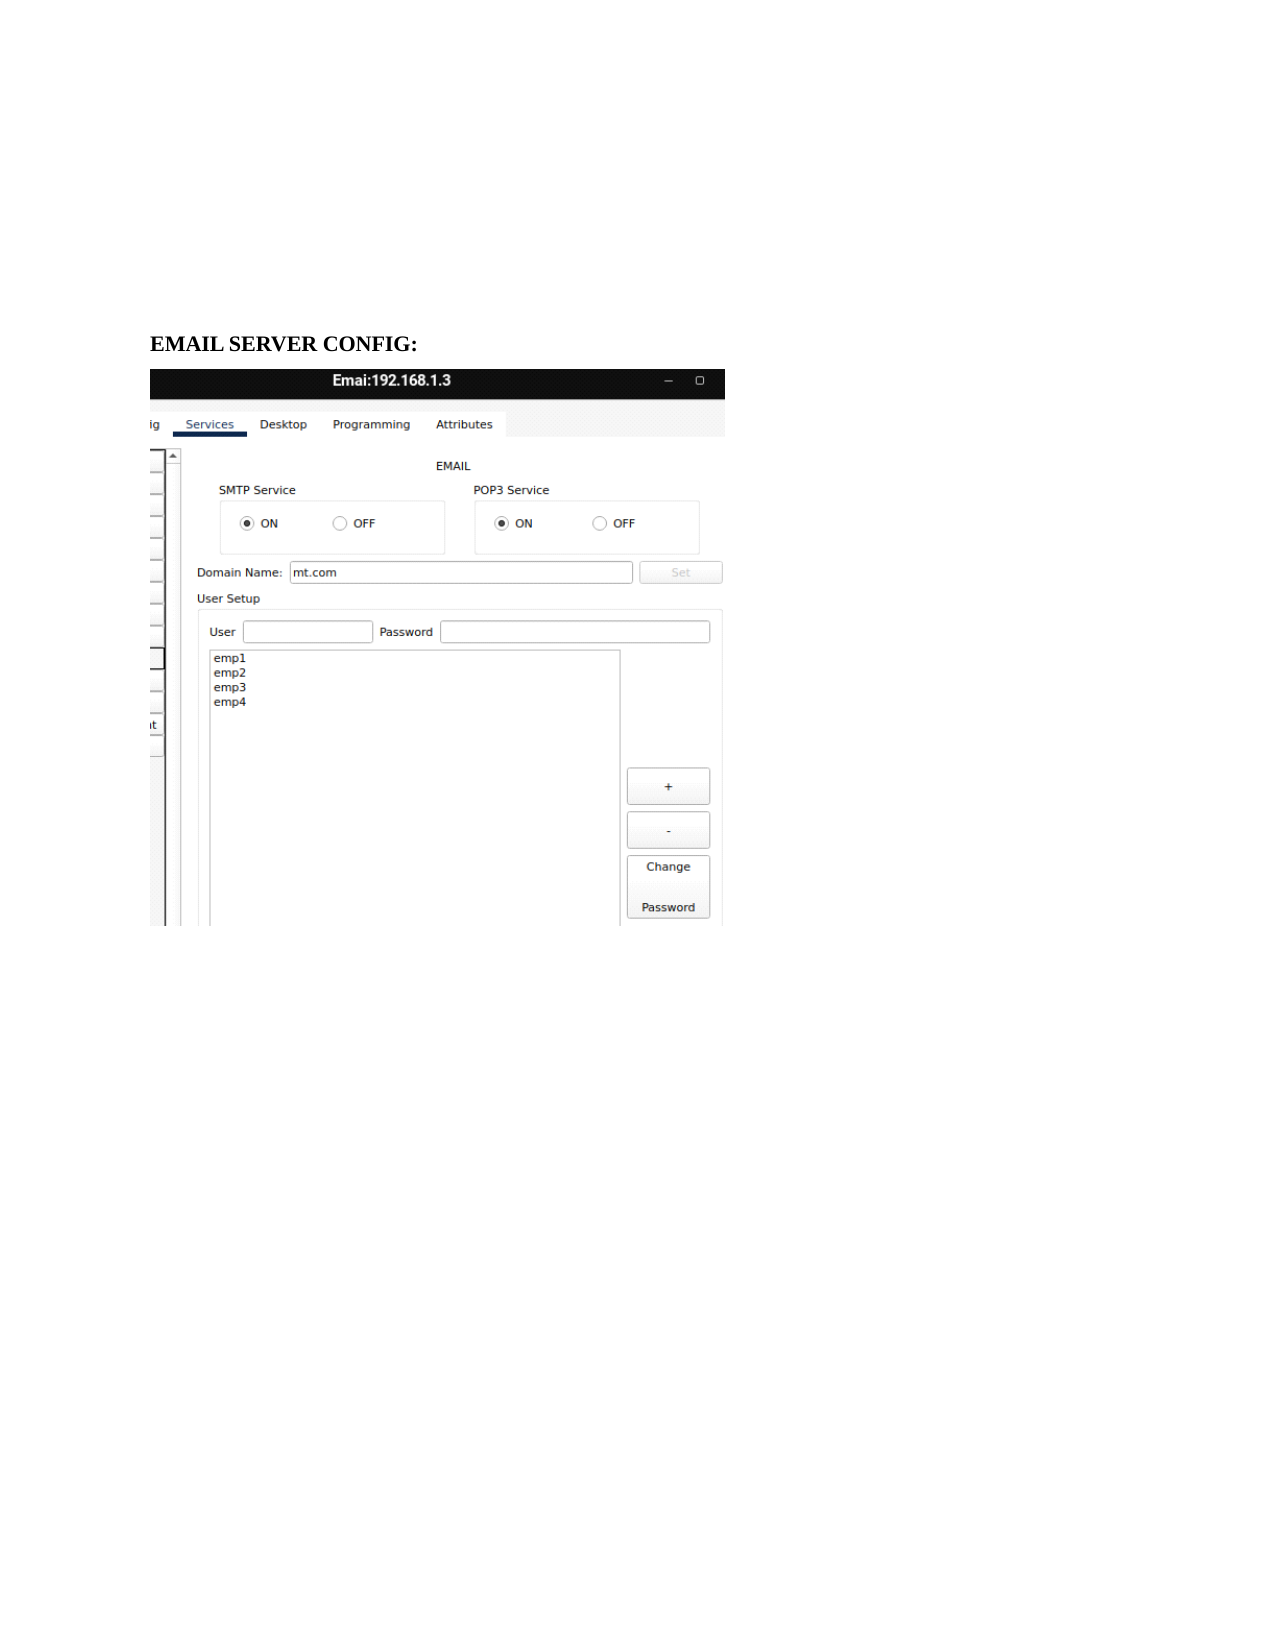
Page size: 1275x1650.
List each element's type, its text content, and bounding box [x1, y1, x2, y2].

text EMAIL SERVER CONFIG: [150, 331, 1125, 370]
